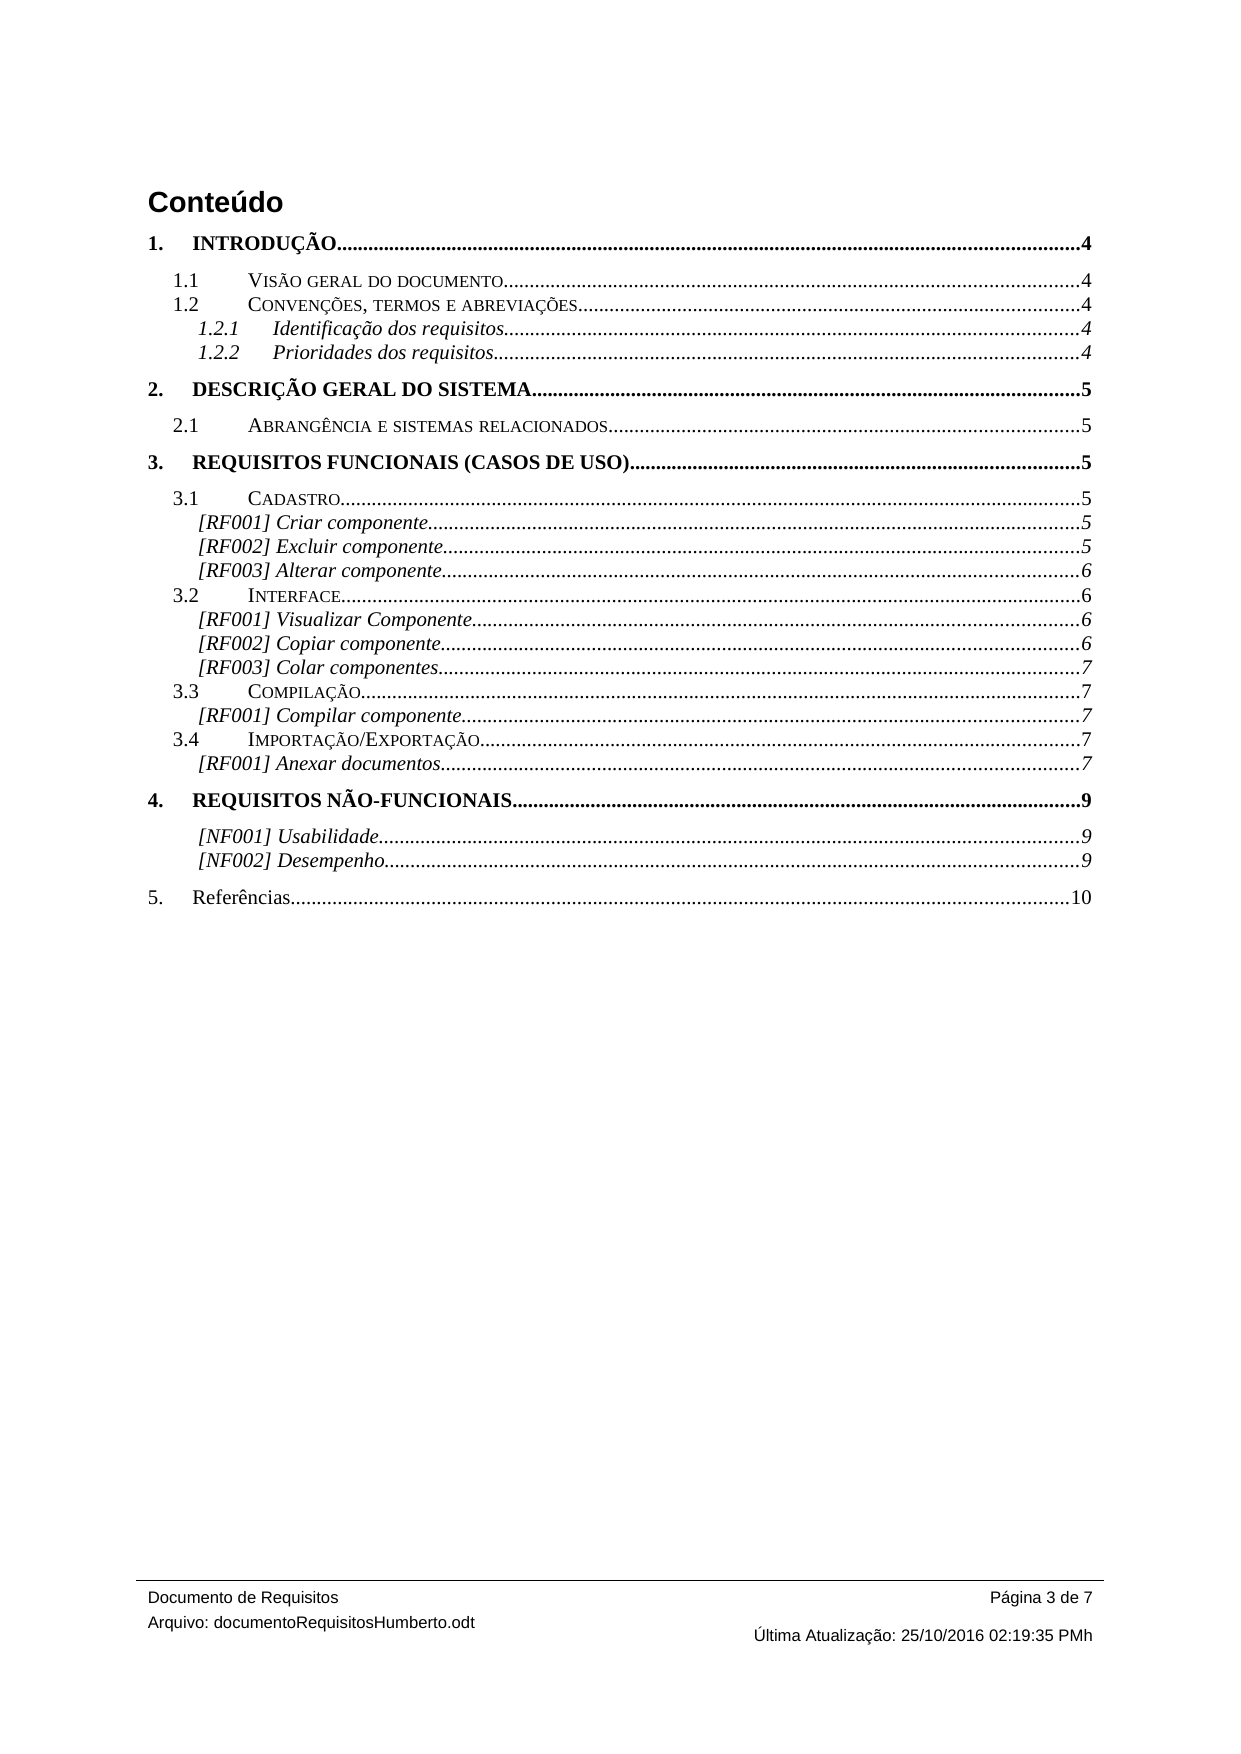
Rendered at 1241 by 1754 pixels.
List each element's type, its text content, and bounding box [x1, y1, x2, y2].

text [RF001] Visualizar Componente 6 [198, 607, 1092, 631]
text [RF003] Alterar componente 6 [198, 558, 1092, 582]
text 3. Requisitos funcionais (casos de uso) 5 [148, 450, 1092, 474]
text 3.4 Importação/Exportação 7 [173, 727, 1092, 751]
text 1.2.1 Identificação dos requisitos 4 [198, 316, 1092, 340]
text [NF001] Usabilidade 9 [198, 824, 1092, 848]
text [RF001] Anexar documentos 7 [198, 751, 1092, 775]
text [RF001] Criar componente 5 [198, 510, 1092, 534]
text 3.2 Interface 6 [173, 582, 1092, 607]
text 1.1 Visão geral do documento 4 [173, 268, 1092, 292]
text 1. Introdução 4 [148, 231, 1092, 255]
text [NF002] Desempenho 9 [198, 848, 1092, 872]
text 5. Referências 10 [148, 885, 1092, 909]
text [RF002] Copiar componente 6 [198, 631, 1092, 655]
text 3.3 Compilação 7 [173, 679, 1092, 703]
text [RF001] Compilar componente 7 [198, 703, 1092, 727]
text 3.1 Cadastro 5 [173, 486, 1092, 510]
text 2. Descrição geral do sistema 5 [148, 377, 1092, 401]
text 1.2 Convenções, termos e abreviações 4 [173, 292, 1092, 316]
text 4. Requisitos não-funcionais 9 [148, 787, 1092, 812]
text [RF002] Excluir componente 5 [198, 534, 1092, 558]
text 1.2.2 Prioridades dos requisitos 4 [198, 340, 1092, 364]
subtitle Conteúdo [148, 185, 1092, 219]
text 2.1 Abrangência e sistemas relacionados 5 [173, 413, 1092, 437]
text [RF003] Colar componentes 7 [198, 655, 1092, 679]
